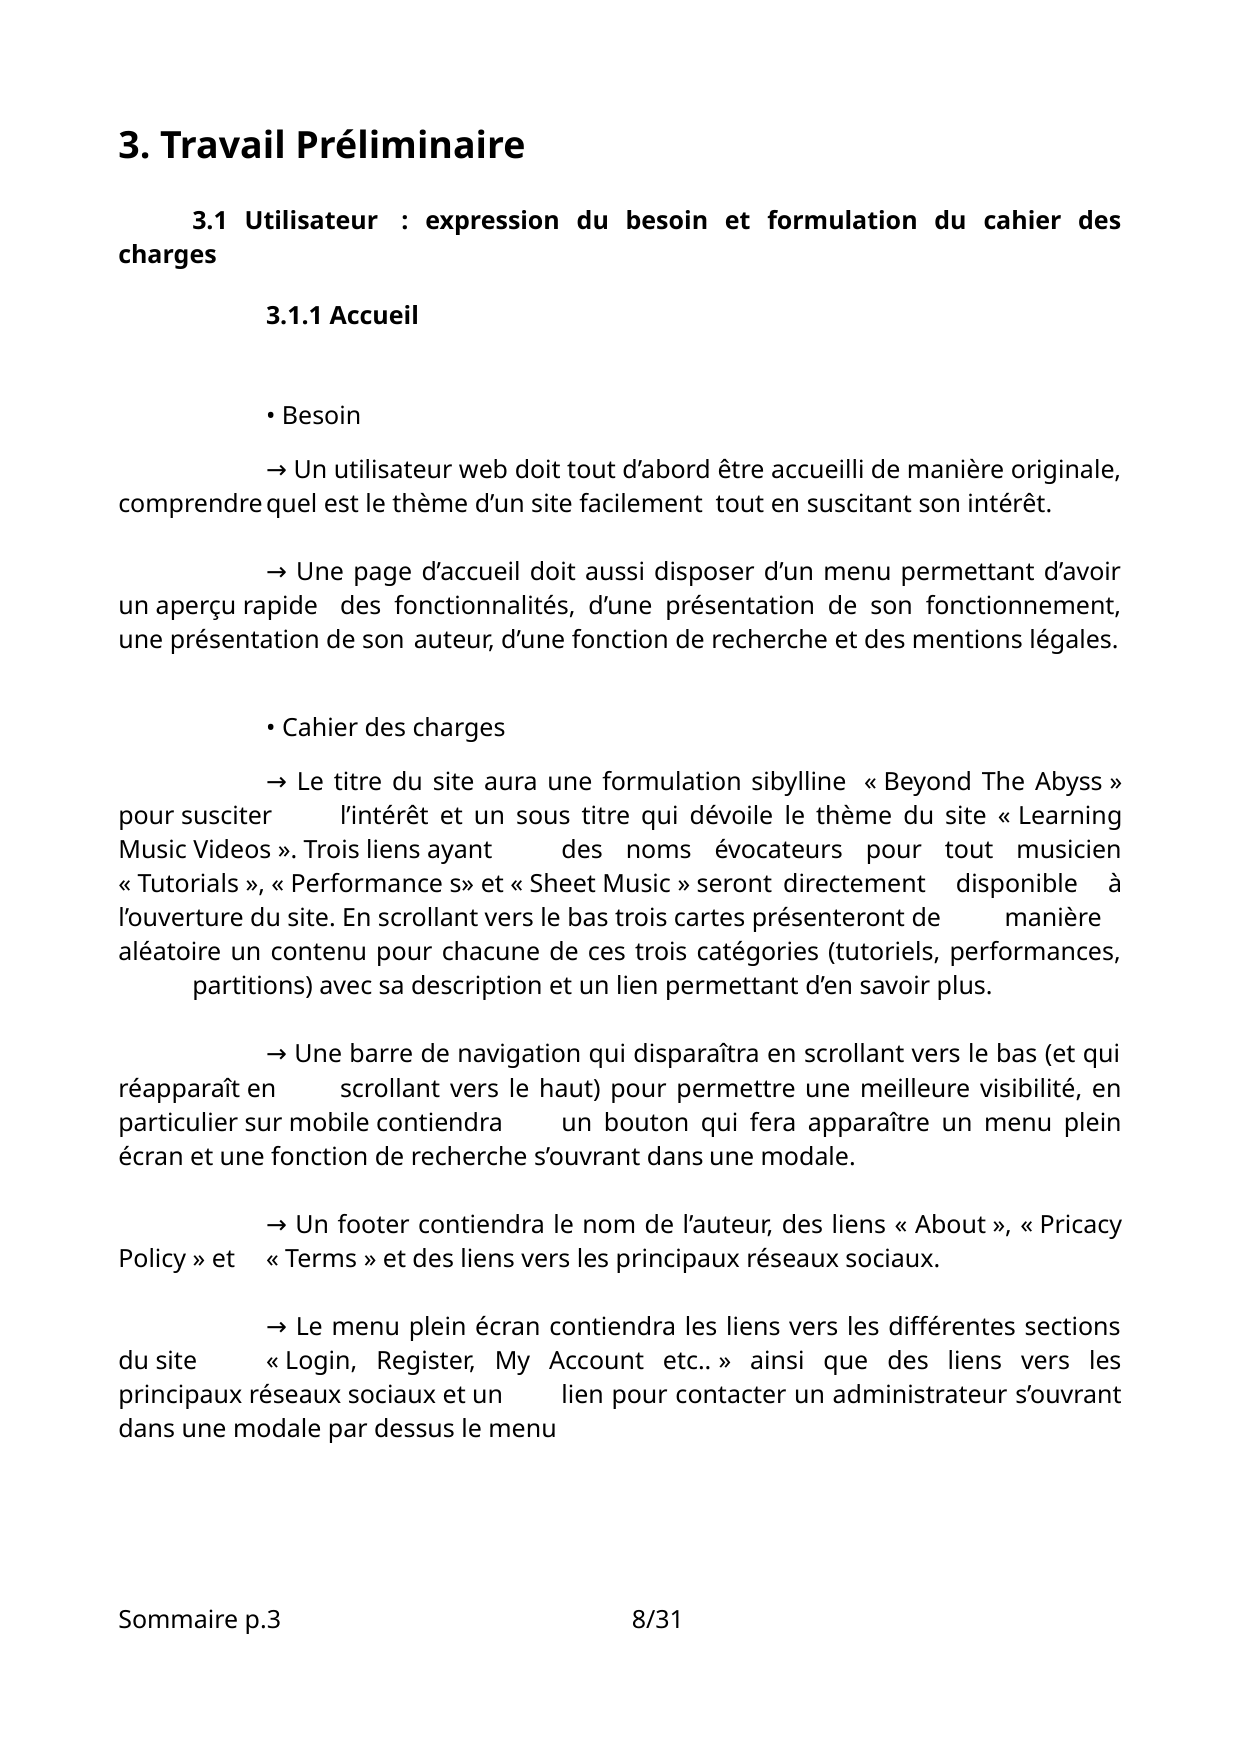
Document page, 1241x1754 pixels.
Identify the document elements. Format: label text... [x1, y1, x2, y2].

text • Cahier des charges [118, 710, 1122, 744]
text → Un utilisateur web doit tout d’abord être accueilli de manière originale, comprendre quel est le thème d’un site facilement tout en suscitant son intérêt. [118, 452, 1122, 520]
subtitle 3.1.1 Accueil [118, 298, 1122, 332]
text → Une page d’accueil doit aussi disposer d’un menu permettant d’avoir un aperçu rapide des fonctionnalités, d’une présentation de son fonctionnement, une présentation de son auteur, d’une fonction de recherche et des mentions légales. [118, 554, 1122, 656]
text → Une barre de navigation qui disparaîtra en scrollant vers le bas (et qui réapparaît en scrollant vers le haut) pour permettre une meilleure visibilité, en particulier sur mobile contiendra un bouton qui fera apparaître un menu plein écran et une fonction de recherche s’ouvrant dans une modale. [118, 1036, 1122, 1172]
subtitle 3.1 Utilisateur : expression du besoin et formulation du cahier des charges [118, 202, 1122, 271]
text → Le titre du site aura une formulation sibylline « Beyond The Abyss » pour susciter l’intérêt et un sous titre qui dévoile le thème du site « Learning Music Videos ». Trois liens ayant des noms évocateurs pour tout musicien « Tutorials », « Performance s» et « Sheet Music » seront directement disponible à l’ouverture du site. En scrollant vers le bas trois cartes présenteront de manière aléatoire un contenu pour chacune de ces trois catégories (tutoriels, performances, partitions) avec sa description et un lien permettant d’en savoir plus. [118, 764, 1122, 1002]
subtitle 3. Travail Préliminaire [118, 118, 1122, 169]
text • Besoin [118, 398, 1122, 432]
text → Un footer contiendra le nom de l’auteur, des liens « About », « Pricacy Policy » et « Terms » et des liens vers les principaux réseaux sociaux. [118, 1206, 1122, 1274]
text → Le menu plein écran contiendra les liens vers les différentes sections du site « Login, Register, My Account etc.. » ainsi que des liens vers les principaux réseaux sociaux et un lien pour contacter un administrateur s’ouvrant dans une modale par dessus le menu [118, 1309, 1122, 1445]
